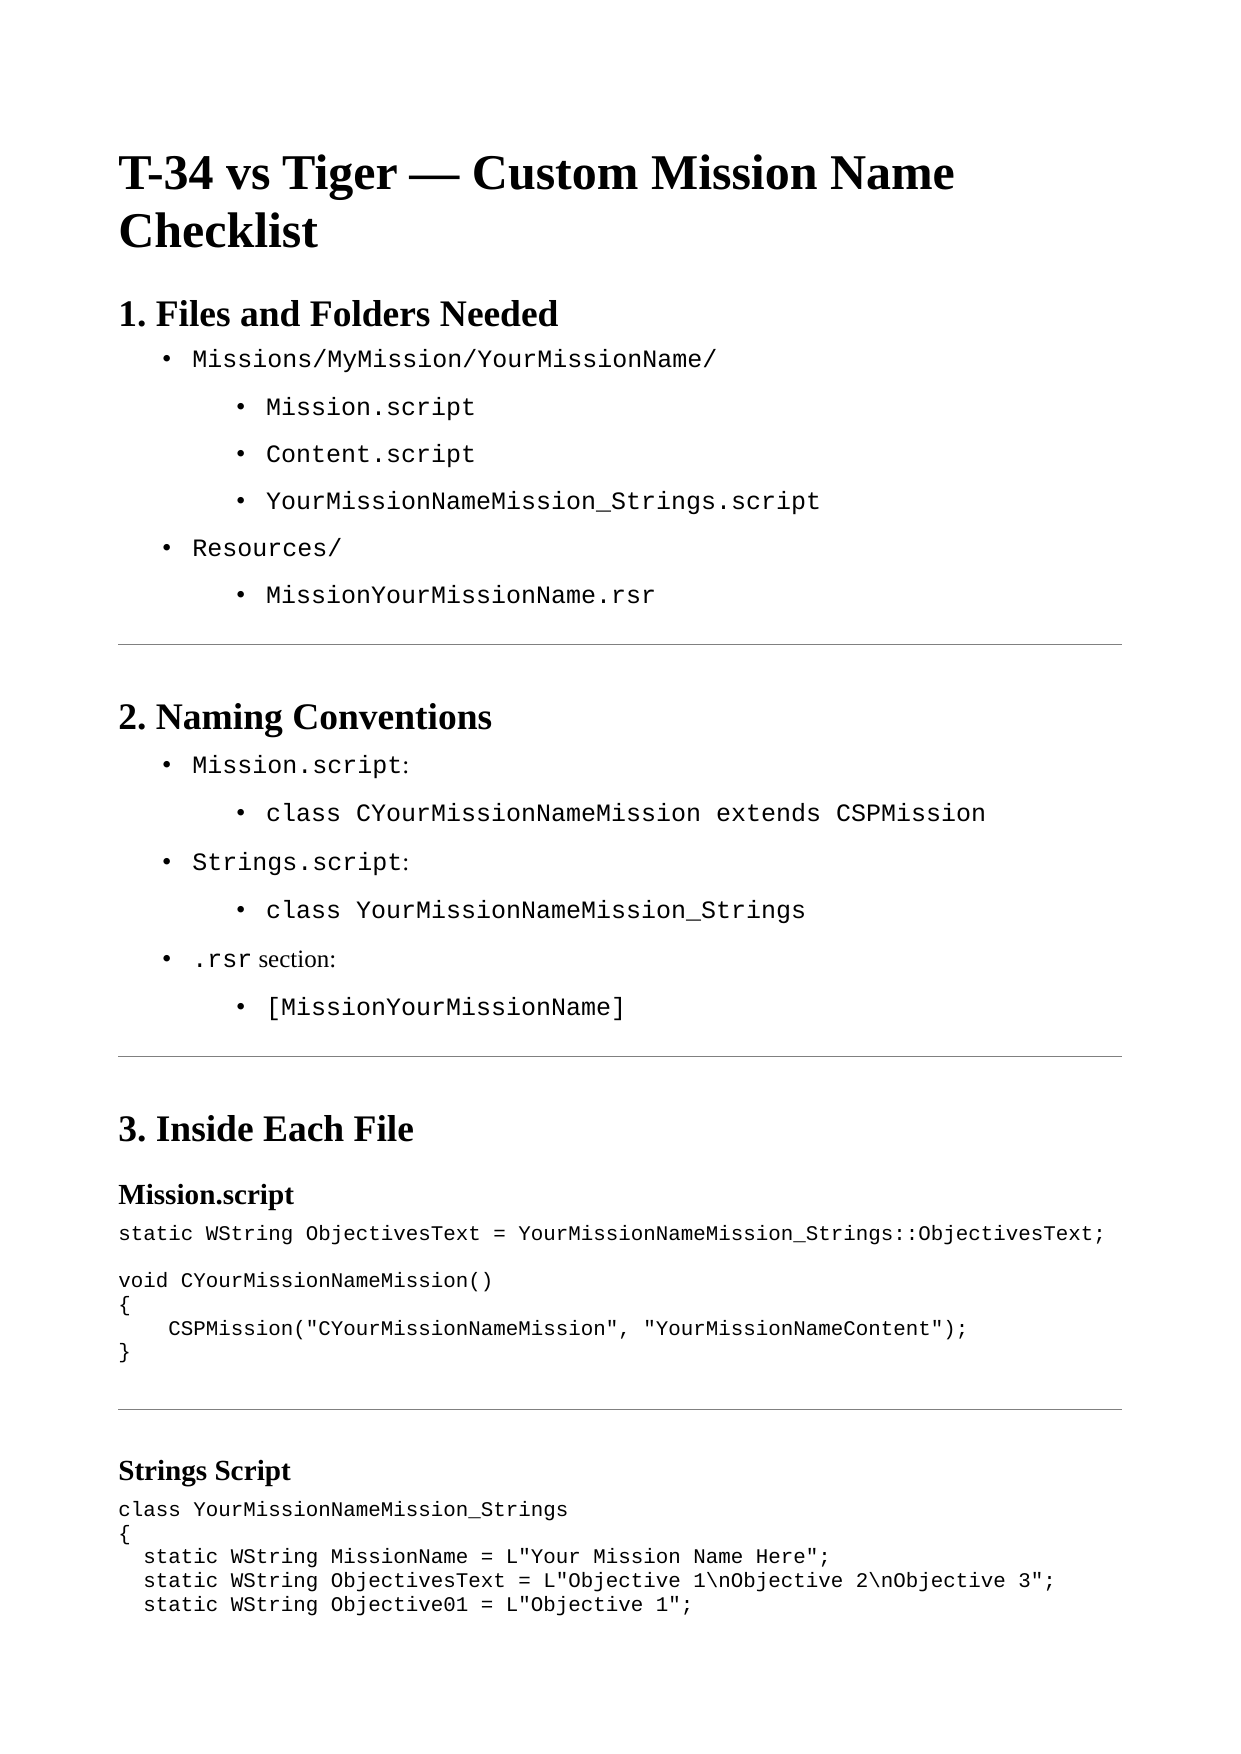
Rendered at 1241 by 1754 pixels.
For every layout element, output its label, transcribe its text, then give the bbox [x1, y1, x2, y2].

list .rsr section: [162, 944, 1122, 975]
subtitle Mission.script [118, 1177, 1122, 1210]
list class CYourMissionNameMission extends CSPMission [236, 800, 1122, 829]
text static WString ObjectivesText = YourMissionNameMission_Strings::ObjectivesText; [118, 1223, 1122, 1247]
subtitle 2. Naming Conventions [118, 695, 1122, 738]
text { [118, 1294, 1122, 1317]
list Strings.script: [162, 847, 1122, 878]
text void CYourMissionNameMission() [118, 1270, 1122, 1294]
list Content.script [236, 441, 1122, 469]
text { [118, 1523, 1122, 1546]
subtitle T-34 vs Tiger — Custom Mission Name Checklist [118, 143, 1122, 258]
list class YourMissionNameMission_Strings [236, 897, 1122, 926]
list MissionYourMissionName.rsr [236, 582, 1122, 611]
list Mission.script [236, 394, 1122, 422]
subtitle 3. Inside Each File [118, 1107, 1122, 1150]
text CSPMission("CYourMissionNameMission", "YourMissionNameContent"); [118, 1317, 1122, 1341]
text class YourMissionNameMission_Strings [118, 1499, 1122, 1523]
text } [118, 1341, 1122, 1365]
text static WString Objective01 = L"Objective 1"; [118, 1594, 1122, 1617]
subtitle Strings Script [118, 1453, 1122, 1487]
list YourMissionNameMission_Strings.script [236, 488, 1122, 517]
list Mission.script: [162, 750, 1122, 781]
list Missions/MyMission/YourMissionName/ [162, 347, 1122, 375]
list Resources/ [162, 535, 1122, 564]
text static WString MissionName = L"Your Mission Name Here"; [118, 1546, 1122, 1570]
list [MissionYourMissionName] [236, 994, 1122, 1023]
subtitle 1. Files and Folders Needed [118, 291, 1122, 334]
text static WString ObjectivesText = L"Objective 1\nObjective 2\nObjective 3"; [118, 1570, 1122, 1594]
